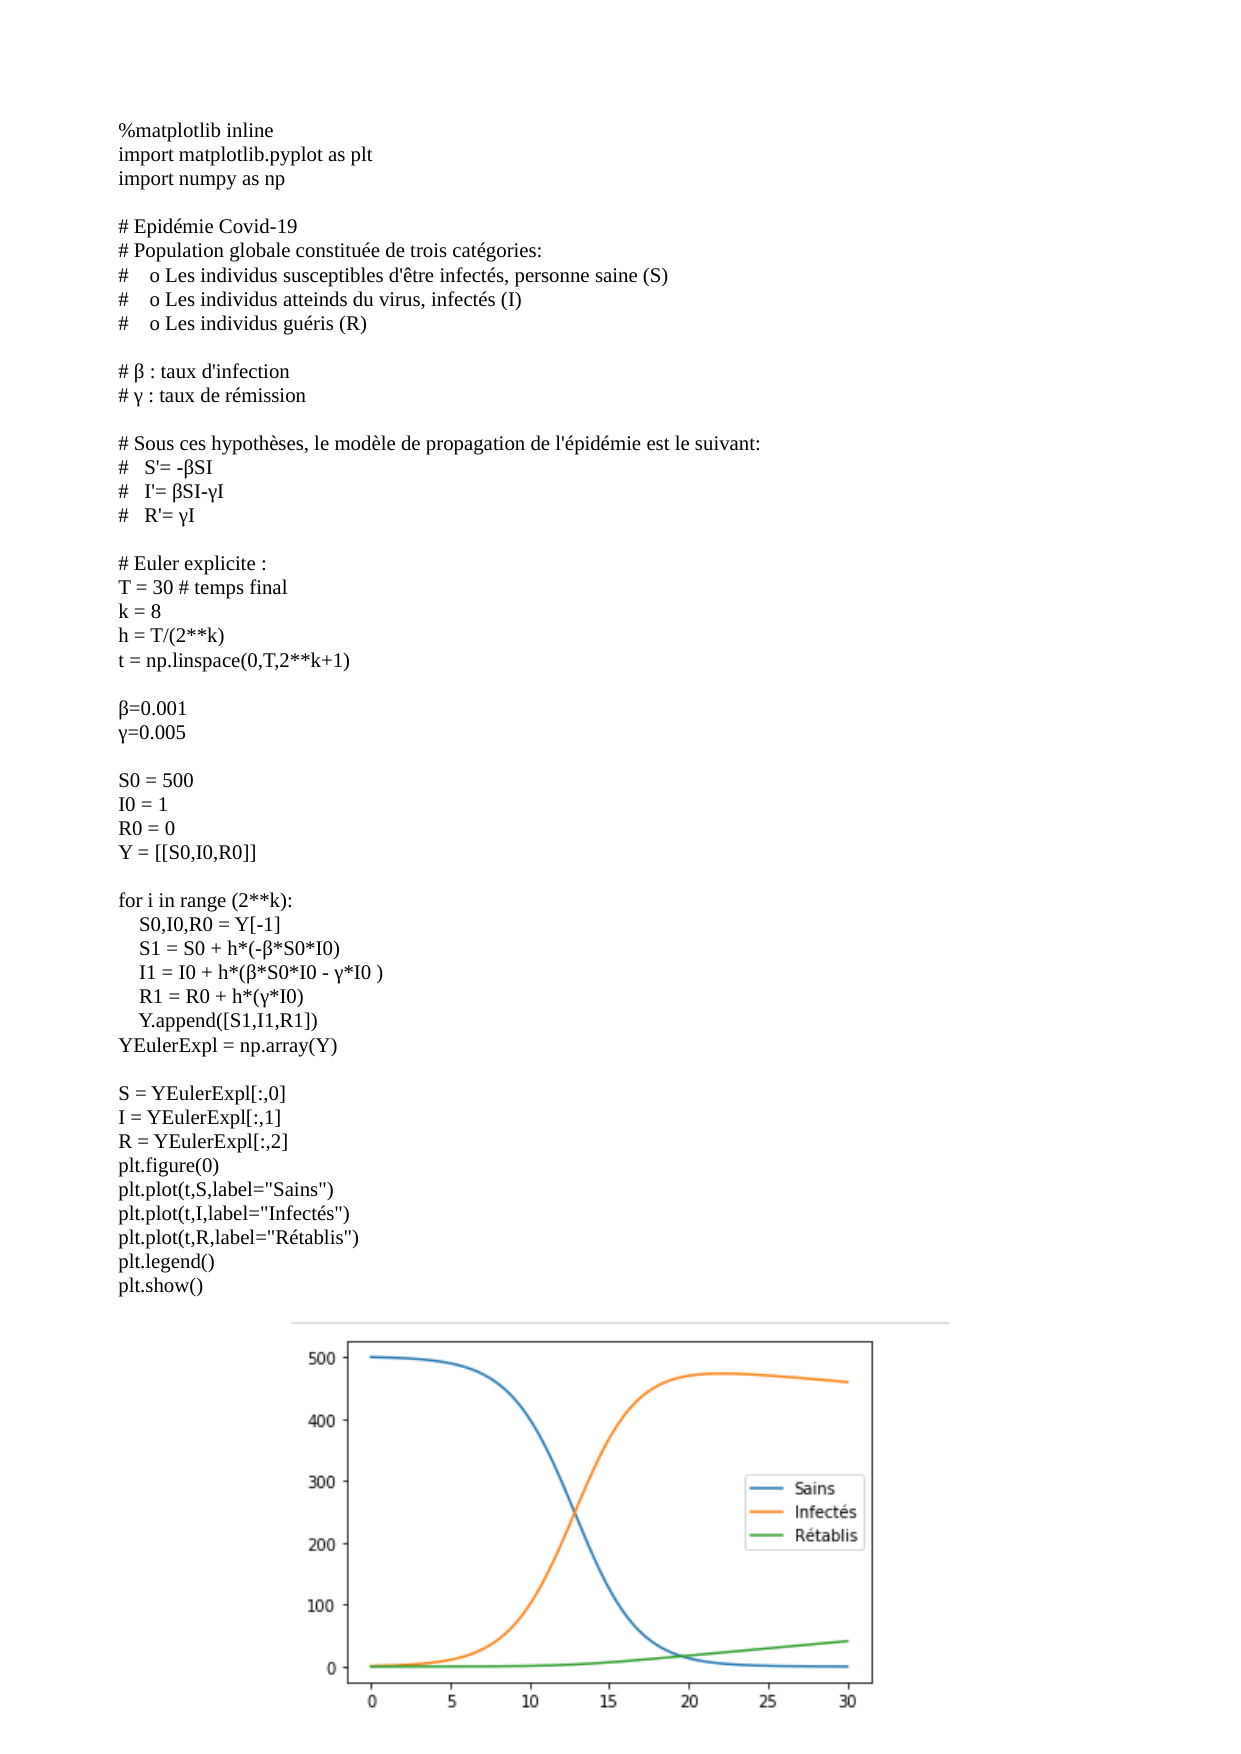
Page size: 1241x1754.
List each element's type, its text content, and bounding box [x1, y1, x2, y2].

text # o Les individus atteinds du virus, infectés (I) [118, 287, 1122, 311]
text I = YEulerExpl[:,1] [118, 1105, 1122, 1129]
text # R'= γI [118, 503, 1122, 527]
text for i in range (2**k): [118, 888, 1122, 912]
text S0,I0,R0 = Y[-1] [118, 912, 1122, 936]
text # γ : taux de rémission [118, 383, 1122, 407]
text γ=0.005 [118, 720, 1122, 744]
text T = 30 # temps final [118, 575, 1122, 599]
text plt.plot(t,I,label="Infectés") [118, 1201, 1122, 1225]
text # S'= -βSI [118, 455, 1122, 479]
text S0 = 500 [118, 768, 1122, 792]
text # o Les individus guéris (R) [118, 311, 1122, 335]
text R1 = R0 + h*(γ*I0) [118, 984, 1122, 1008]
text plt.show() [118, 1273, 1122, 1297]
text I0 = 1 [118, 792, 1122, 816]
text plt.figure(0) [118, 1153, 1122, 1177]
text # Population globale constituée de trois catégories: [118, 238, 1122, 262]
text import numpy as np [118, 166, 1122, 190]
text # o Les individus susceptibles d'être infectés, personne saine (S) [118, 262, 1122, 287]
text plt.plot(t,R,label="Rétablis") [118, 1225, 1122, 1249]
text %matplotlib inline [118, 118, 1122, 142]
text # Sous ces hypothèses, le modèle de propagation de l'épidémie est le suivant: [118, 431, 1122, 455]
text plt.plot(t,S,label="Sains") [118, 1177, 1122, 1201]
text plt.legend() [118, 1249, 1122, 1273]
text k = 8 [118, 599, 1122, 623]
text S = YEulerExpl[:,0] [118, 1081, 1122, 1105]
text R = YEulerExpl[:,2] [118, 1129, 1122, 1153]
text S1 = S0 + h*(-β*S0*I0) [118, 936, 1122, 960]
text # I'= βSI-γI [118, 479, 1122, 503]
text I1 = I0 + h*(β*S0*I0 - γ*I0 ) [118, 960, 1122, 984]
text Y.append([S1,I1,R1]) [118, 1008, 1122, 1032]
text # Euler explicite : [118, 551, 1122, 575]
text β=0.001 [118, 696, 1122, 720]
text h = T/(2**k) [118, 623, 1122, 647]
text Y = [[S0,I0,R0]] [118, 840, 1122, 864]
text R0 = 0 [118, 816, 1122, 840]
picture [291, 1321, 949, 1739]
text t = np.linspace(0,T,2**k+1) [118, 647, 1122, 672]
text YEulerExpl = np.array(Y) [118, 1032, 1122, 1057]
text # Epidémie Covid-19 [118, 214, 1122, 238]
text # β : taux d'infection [118, 359, 1122, 383]
text import matplotlib.pyplot as plt [118, 142, 1122, 166]
